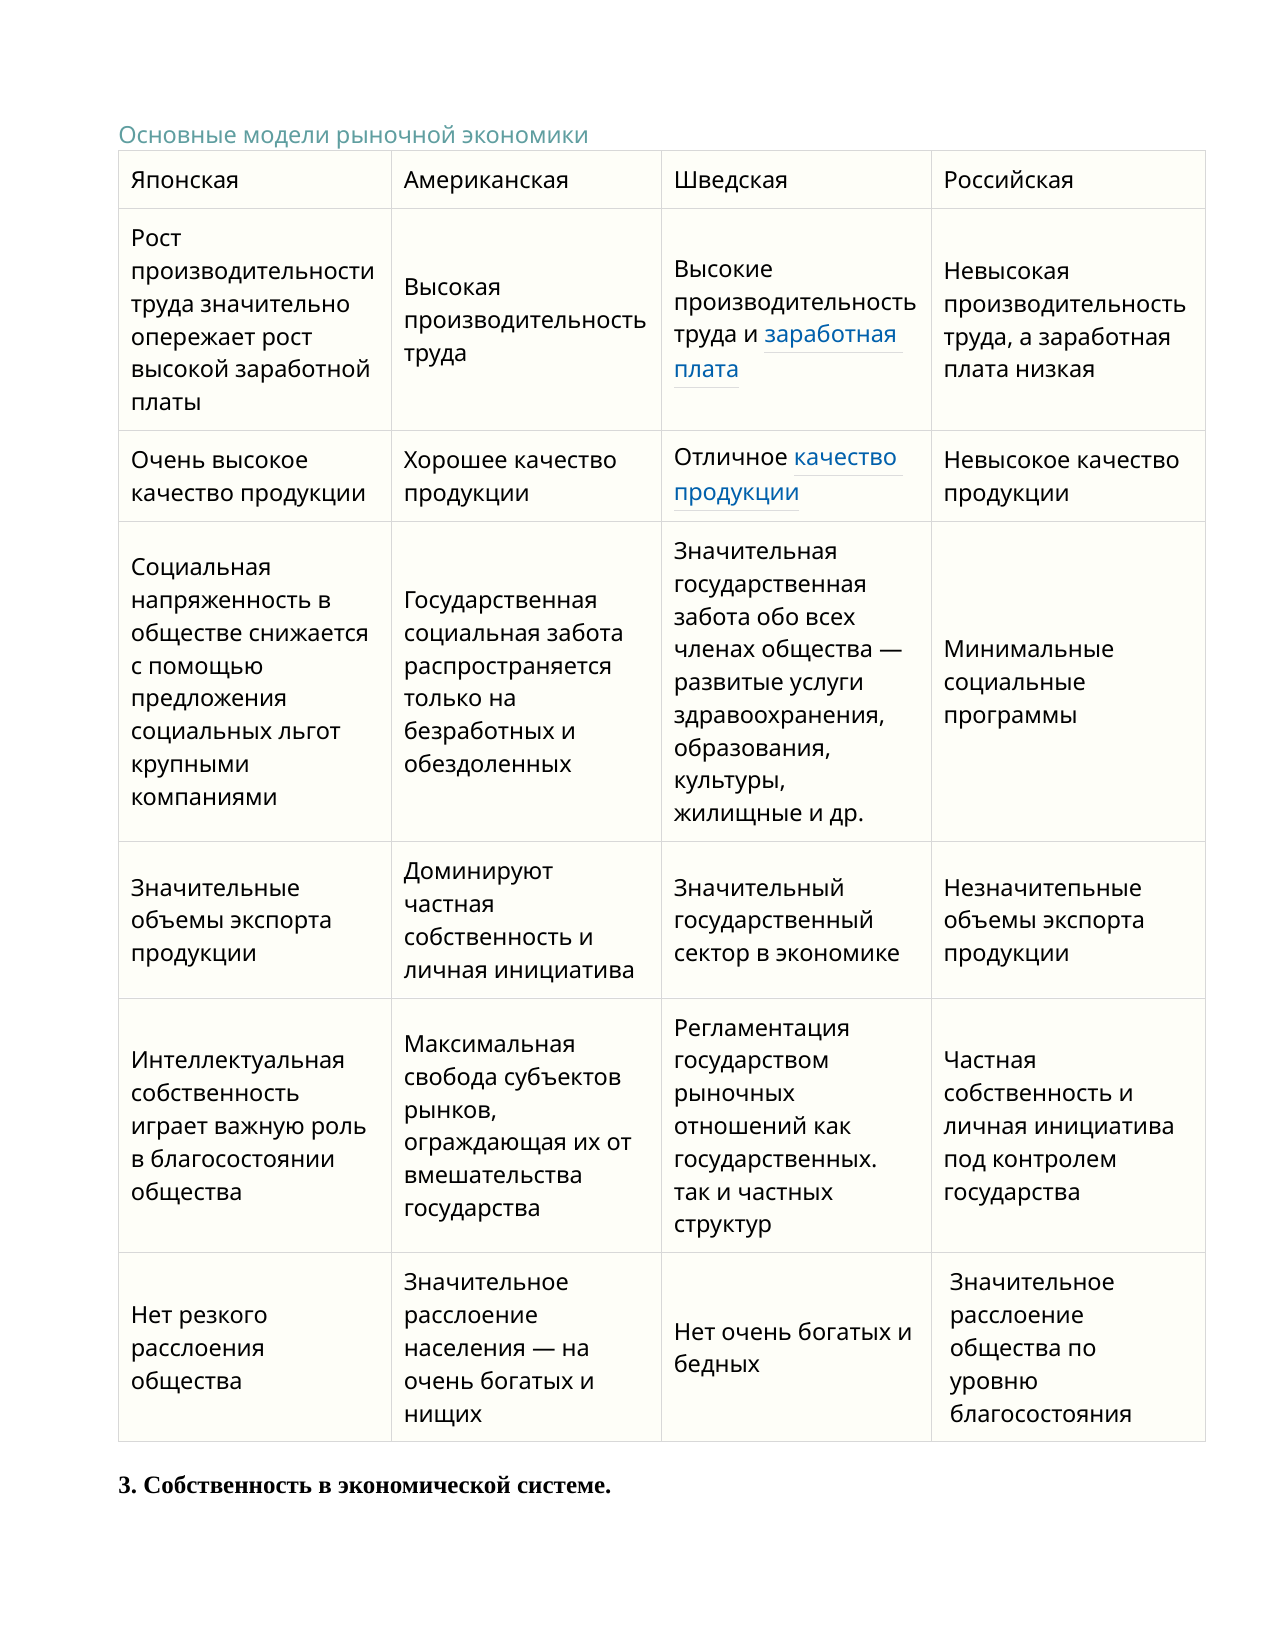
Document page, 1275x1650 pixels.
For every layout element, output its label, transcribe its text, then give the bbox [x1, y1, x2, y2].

table_cell Нет резкого расслоения общества [119, 1253, 391, 1441]
table_cell Максимальная свобода субъектов рынков, ограждающая их от вмешательства государства [392, 999, 661, 1252]
table_cell Социальная напряженность в обществе снижается с помощью предложения социальных льгот крупными компаниями [119, 522, 391, 841]
table_cell Доминируют частная собственность и личная инициатива [392, 842, 661, 997]
table_cell Значительный государственный сектор в экономике [662, 842, 931, 997]
table_cell Минимальные социальные программы [932, 522, 1205, 841]
table_cell Значительное расслоение общества по уровню благосостояния [932, 1253, 1205, 1441]
table_cell Очень высокое качество продукции [119, 431, 391, 521]
table_cell Частная собственность и личная инициатива под контролем государства [932, 999, 1205, 1252]
table_header Российская [932, 151, 1205, 208]
table_cell Значительные объемы экспорта продукции [119, 842, 391, 997]
table_cell Невысокое качество продукции [932, 431, 1205, 521]
table_cell Незначитепьные объемы экспорта продукции [932, 842, 1205, 997]
text 3. Собственность в экономической системе. [118, 1470, 1157, 1499]
table_cell Регламентация государством рыночных отношений как государственных. так и частных структур [662, 999, 931, 1252]
table_cell Отличное качество продукции [662, 431, 931, 521]
text Основные модели рыночной экономики [118, 118, 1157, 150]
table_cell Интеллектуальная собственность играет важную роль в благосостоянии общества [119, 999, 391, 1252]
table_cell Невысокая производительность труда, а заработная плата низкая [932, 209, 1205, 430]
table_header Американская [392, 151, 661, 208]
table_cell Нет очень богатых и бедных [662, 1253, 931, 1441]
table_cell Хорошее качество продукции [392, 431, 661, 521]
table_header Японская [119, 151, 391, 208]
table_cell Значительная государственная забота обо всех членах общества — развитые услуги здравоохранения, образования, культуры, жилищные и др. [662, 522, 931, 841]
table_cell Высокие производительность труда и заработная плата [662, 209, 931, 430]
table_cell Рост производительности труда значительно опережает рост высокой заработной платы [119, 209, 391, 430]
table_cell Государственная социальная забота распространяется только на безработных и обездоленных [392, 522, 661, 841]
table_cell Высокая производительность труда [392, 209, 661, 430]
table_header Шведская [662, 151, 931, 208]
table_cell Значительное расслоение населения — на очень богатых и нищих [392, 1253, 661, 1441]
